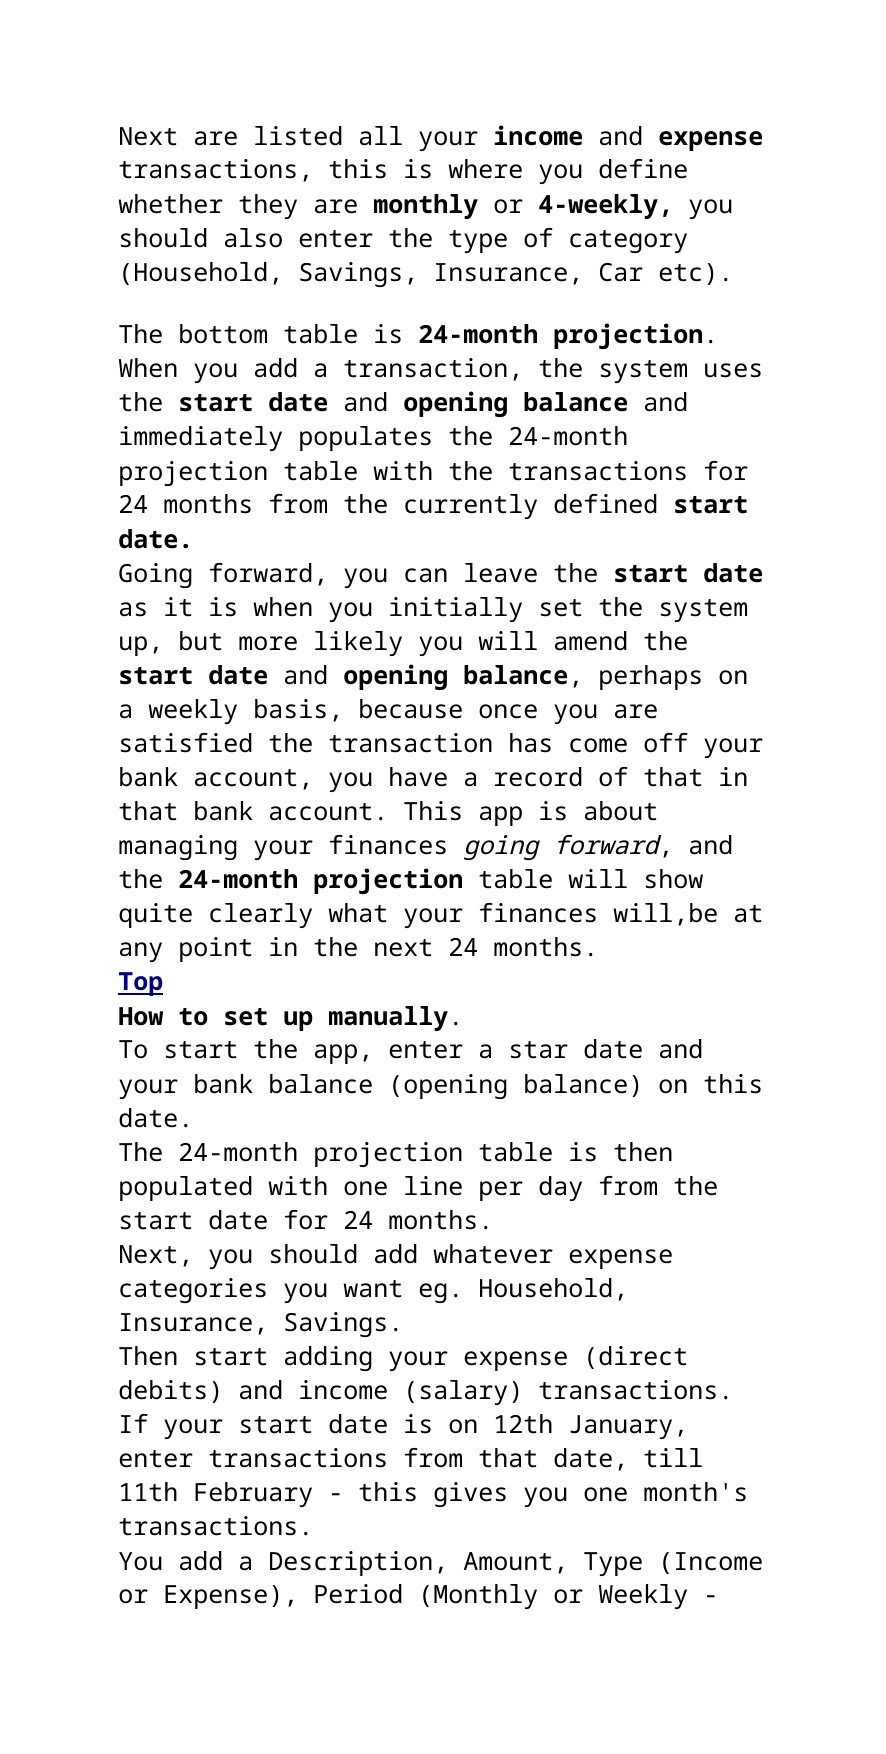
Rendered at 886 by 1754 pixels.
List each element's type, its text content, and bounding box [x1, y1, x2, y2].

text The bottom table is 24-month projection. When you add a transaction, the system uses the start date and opening balance and immediately populates the 24-month projection table with the transactions for 24 months from the currently defined start date. [118, 317, 768, 555]
text Then start adding your expense (direct debits) and income (salary) transactions. If your start date is on 12th January, enter transactions from that date, till 11th February - this gives you one month's transactions. [118, 1339, 768, 1543]
text Next are listed all your income and expense transactions, this is where you define whether they are monthly or 4-weekly, you should also enter the type of category (Household, Savings, Insurance, Car etc). [118, 118, 768, 288]
text Top [118, 964, 768, 998]
text Going forward, you can leave the start date as it is when you initially set the system up, but more likely you will amend the start date and opening balance, perhaps on a weekly basis, because once you are satisfied the transaction has come off your bank account, you have a record of that in that bank account. This app is about managing your finances going forward, and the 24-month projection table will show quite clearly what your finances will,be at any point in the next 24 months. [118, 555, 768, 964]
text Next, you should add whatever expense categories you want eg. Household, Insurance, Savings. [118, 1237, 768, 1339]
text How to set up manually. [118, 998, 768, 1032]
text You add a Description, Amount, Type (Income or Expense), Period (Monthly or Weekly [118, 1543, 768, 1611]
text The 24-month projection table is then populated with one line per day from the start date for 24 months. [118, 1134, 768, 1237]
text To start the app, enter a star date and your bank balance (opening balance) on this date. [118, 1032, 768, 1134]
